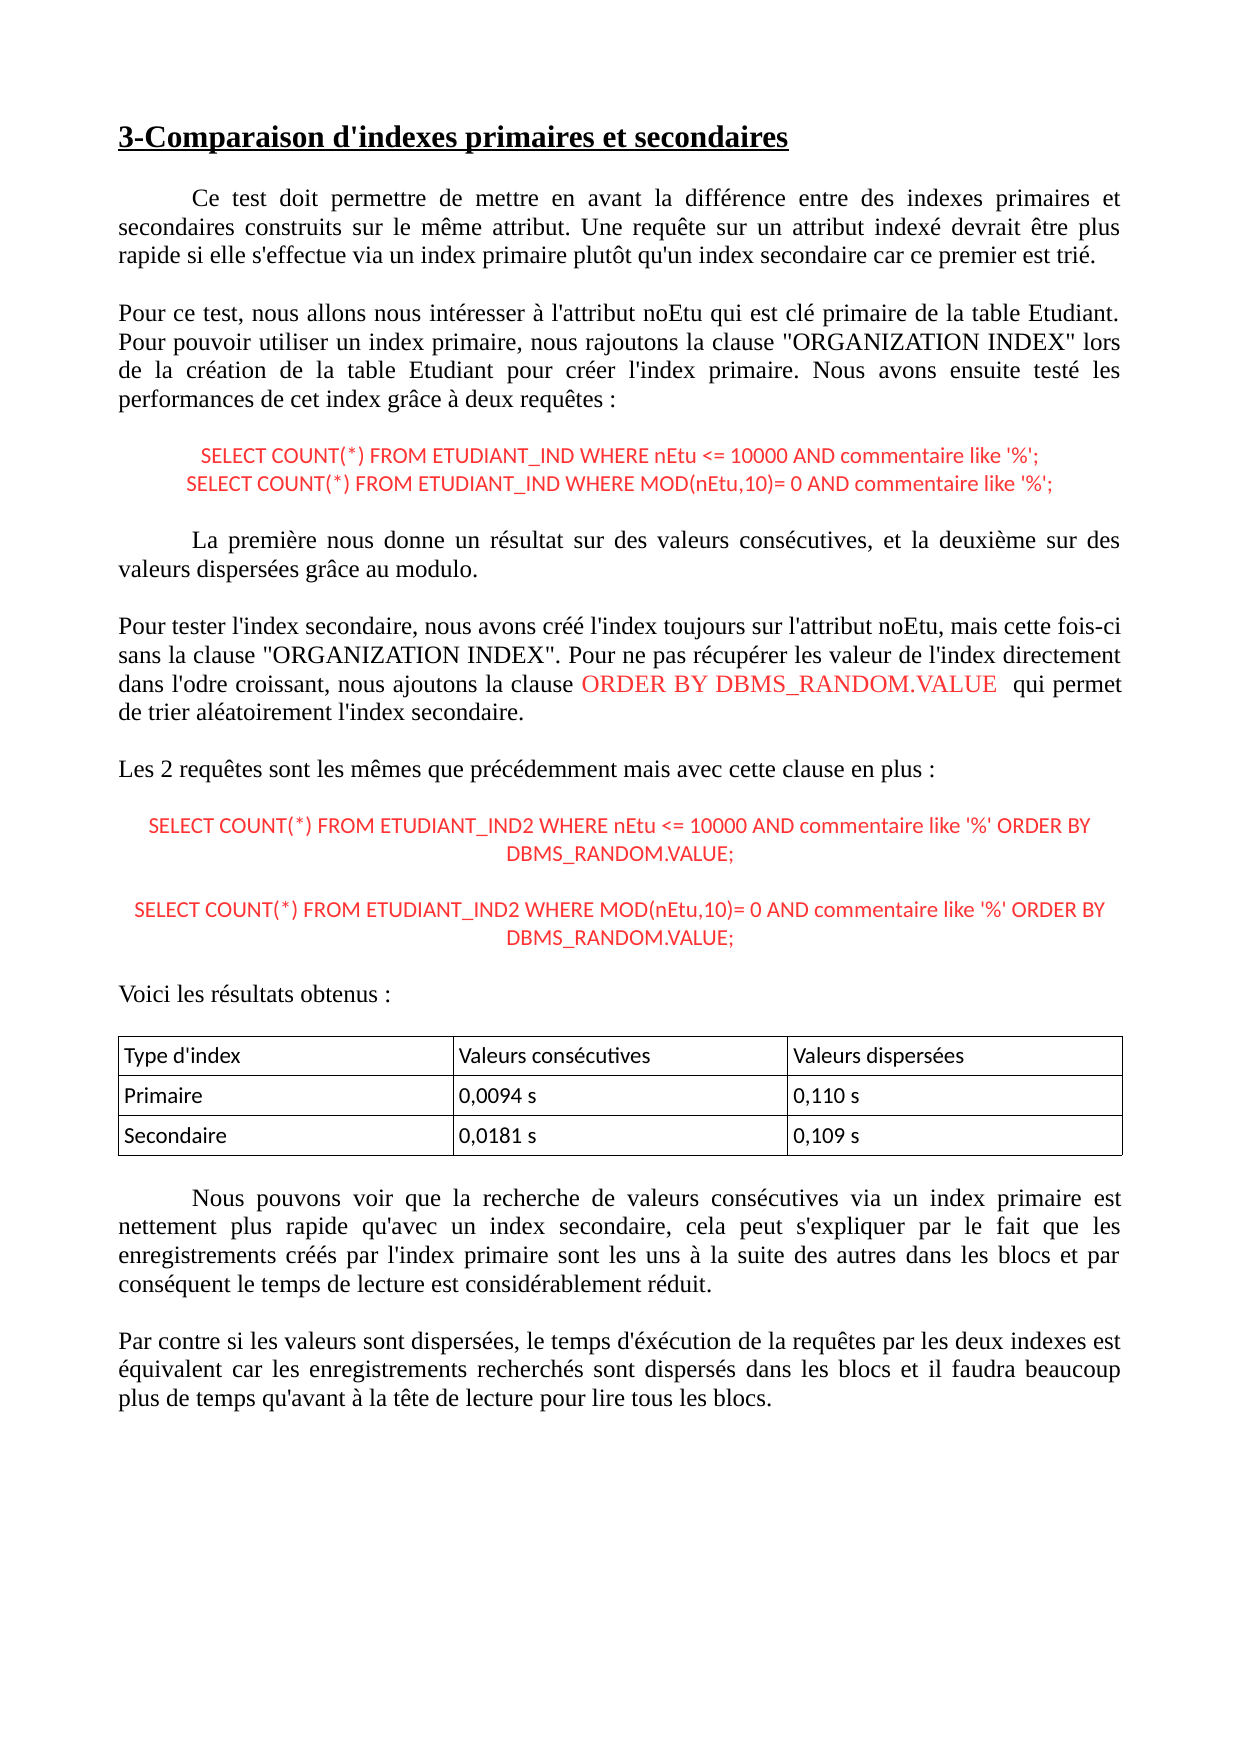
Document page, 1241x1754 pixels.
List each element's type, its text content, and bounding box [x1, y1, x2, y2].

text Voici les résultats obtenus : [118, 979, 1122, 1008]
table_cell 0,0094 s [454, 1076, 787, 1115]
table_header Type d'index [119, 1037, 453, 1075]
text Pour ce test, nous allons nous intéresser à l'attribut noEtu qui est clé primaire de la table Etudiant. Pour pouvoir utiliser un index primaire, nous rajoutons la clause "ORGANIZATION INDEX" lors de la création de la table Etudiant pour créer l'index primaire. Nous avons ensuite testé les performances de cet index grâce à deux requêtes : [118, 298, 1122, 413]
text Par contre si les valeurs sont dispersées, le temps d'éxécution de la requêtes par les deux indexes est équivalent car les enregistrements recherchés sont dispersés dans les blocs et il faudra beaucoup plus de temps qu'avant à la tête de lecture pour lire tous les blocs. [118, 1326, 1122, 1412]
text SELECT COUNT(*) FROM ETUDIANT_IND WHERE nEtu <= 10000 AND commentaire like '%'; [118, 442, 1122, 469]
table_cell Primaire [119, 1076, 453, 1115]
text SELECT COUNT(*) FROM ETUDIANT_IND2 WHERE nEtu <= 10000 AND commentaire like '%' ORDER BY DBMS_RANDOM.VALUE; [118, 811, 1122, 867]
table_cell Secondaire [119, 1116, 453, 1154]
table_cell 0,0181 s [454, 1116, 787, 1154]
text SELECT COUNT(*) FROM ETUDIANT_IND2 WHERE MOD(nEtu,10)= 0 AND commentaire like '%' ORDER BY DBMS_RANDOM.VALUE; [118, 895, 1122, 951]
text La première nous donne un résultat sur des valeurs consécutives, et la deuxième sur des valeurs dispersées grâce au modulo. [118, 526, 1122, 583]
table_cell 0,109 s [788, 1116, 1122, 1154]
text Nous pouvons voir que la recherche de valeurs consécutives via un index primaire est nettement plus rapide qu'avec un index secondaire, cela peut s'expliquer par le fait que les enregistrements créés par l'index primaire sont les uns à la suite des autres dans les blocs et par conséquent le temps de lecture est considérablement réduit. [118, 1183, 1122, 1298]
table_cell 0,110 s [788, 1076, 1122, 1115]
text Pour tester l'index secondaire, nous avons créé l'index toujours sur l'attribut noEtu, mais cette fois-ci sans la clause "ORGANIZATION INDEX". Pour ne pas récupérer les valeur de l'index directement dans l'odre croissant, nous ajoutons la clause ORDER BY DBMS_RANDOM.VALUE qui permet de trier aléatoirement l'index secondaire. [118, 611, 1122, 726]
table_header Valeurs consécutives [454, 1037, 787, 1075]
text Les 2 requêtes sont les mêmes que précédemment mais avec cette clause en plus : [118, 754, 1122, 783]
table_header Valeurs dispersées [788, 1037, 1122, 1075]
text Ce test doit permettre de mettre en avant la différence entre des indexes primaires et secondaires construits sur le même attribut. Une requête sur un attribut indexé devrait être plus rapide si elle s'effectue via un index primaire plutôt qu'un index secondaire car ce premier est trié. [118, 183, 1122, 269]
text 3-Comparaison d'indexes primaires et secondaires [118, 118, 1122, 154]
text SELECT COUNT(*) FROM ETUDIANT_IND WHERE MOD(nEtu,10)= 0 AND commentaire like '%'; [118, 469, 1122, 498]
